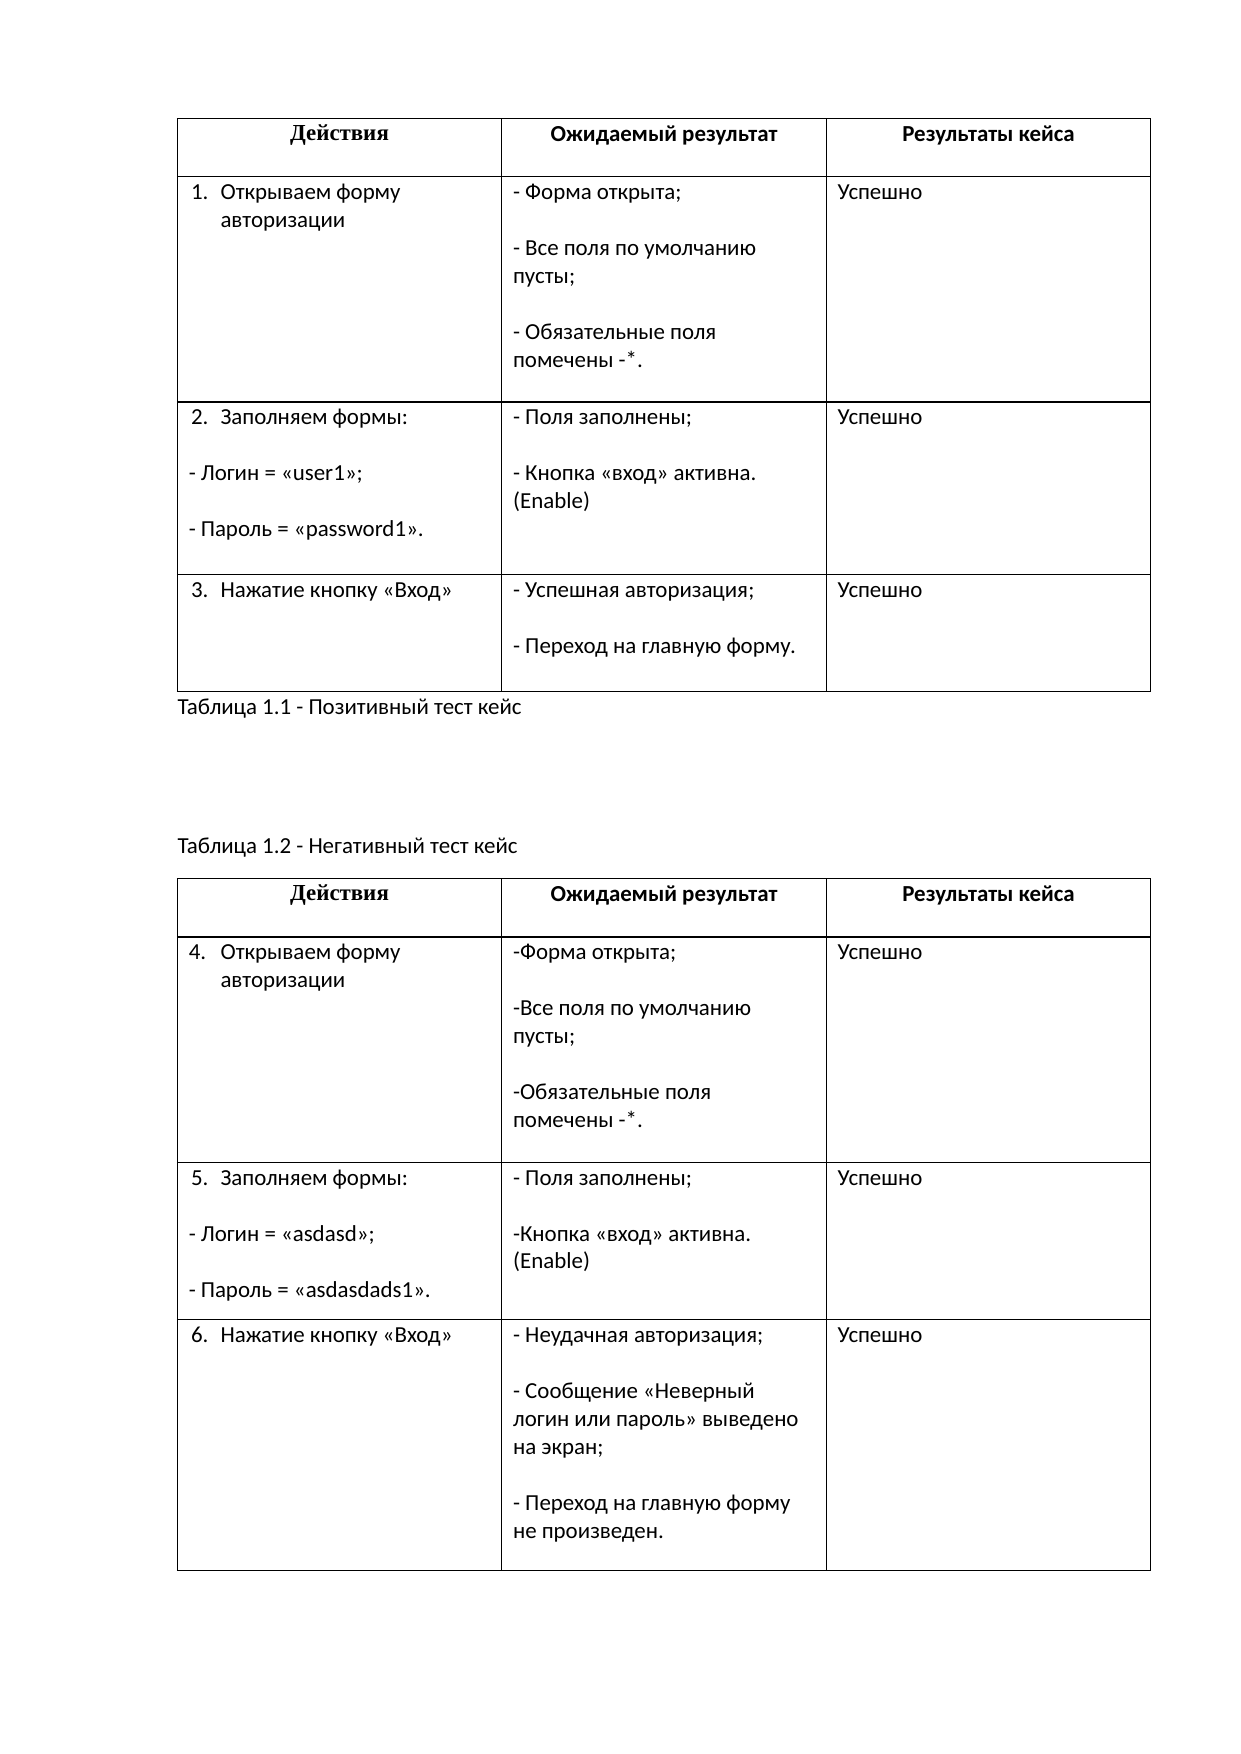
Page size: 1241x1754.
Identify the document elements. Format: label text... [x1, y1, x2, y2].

table_cell Заполняем формы: - Логин = «user1»; - Пароль = «password1». [178, 403, 501, 574]
table_cell Успешно [827, 938, 1150, 1162]
table_cell Открываем форму авторизации [178, 938, 501, 1162]
table_cell Нажатие кнопку «Вход» [178, 1320, 501, 1570]
table_cell Успешно [827, 1320, 1150, 1570]
table_cell - Поля заполнены; -Кнопка «вход» активна. (Enable) [502, 1163, 826, 1319]
table_cell Заполняем формы: - Логин = «asdasd»; - Пароль = «asdasdads1». [178, 1163, 501, 1319]
table_cell Успешно [827, 1163, 1150, 1319]
table_cell - Поля заполнены; - Кнопка «вход» активна. (Enable) [502, 403, 826, 574]
table_header Ожидаемый результат [502, 879, 826, 936]
table_cell - Неудачная авторизация; - Сообщение «Неверный логин или пароль» выведено на экран; - Переход на главную форму не произведен. [502, 1320, 826, 1570]
table_cell - Успешная авторизация; - Переход на главную форму. [502, 575, 826, 691]
table_header Действия [178, 879, 501, 936]
table_header Ожидаемый результат [502, 119, 826, 176]
table_cell Успешно [827, 575, 1150, 691]
text Таблица 1.2 - Негативный тест кейс [177, 832, 1152, 860]
table_cell - Форма открыта; - Все поля по умолчанию пусты; - Обязательные поля помечены -*. [502, 177, 826, 401]
table_cell Нажатие кнопку «Вход» [178, 575, 501, 691]
table_cell -Форма открыта; -Все поля по умолчанию пусты; -Обязательные поля помечены -*. [502, 938, 826, 1162]
table_header Результаты кейса [827, 119, 1150, 176]
table_header Действия [178, 119, 501, 176]
table_header Результаты кейса [827, 879, 1150, 936]
text Таблица 1.1 - Позитивный тест кейс [177, 692, 1152, 720]
table_cell Открываем форму авторизации [178, 177, 501, 401]
table_cell Успешно [827, 403, 1150, 574]
table_cell Успешно [827, 177, 1150, 401]
